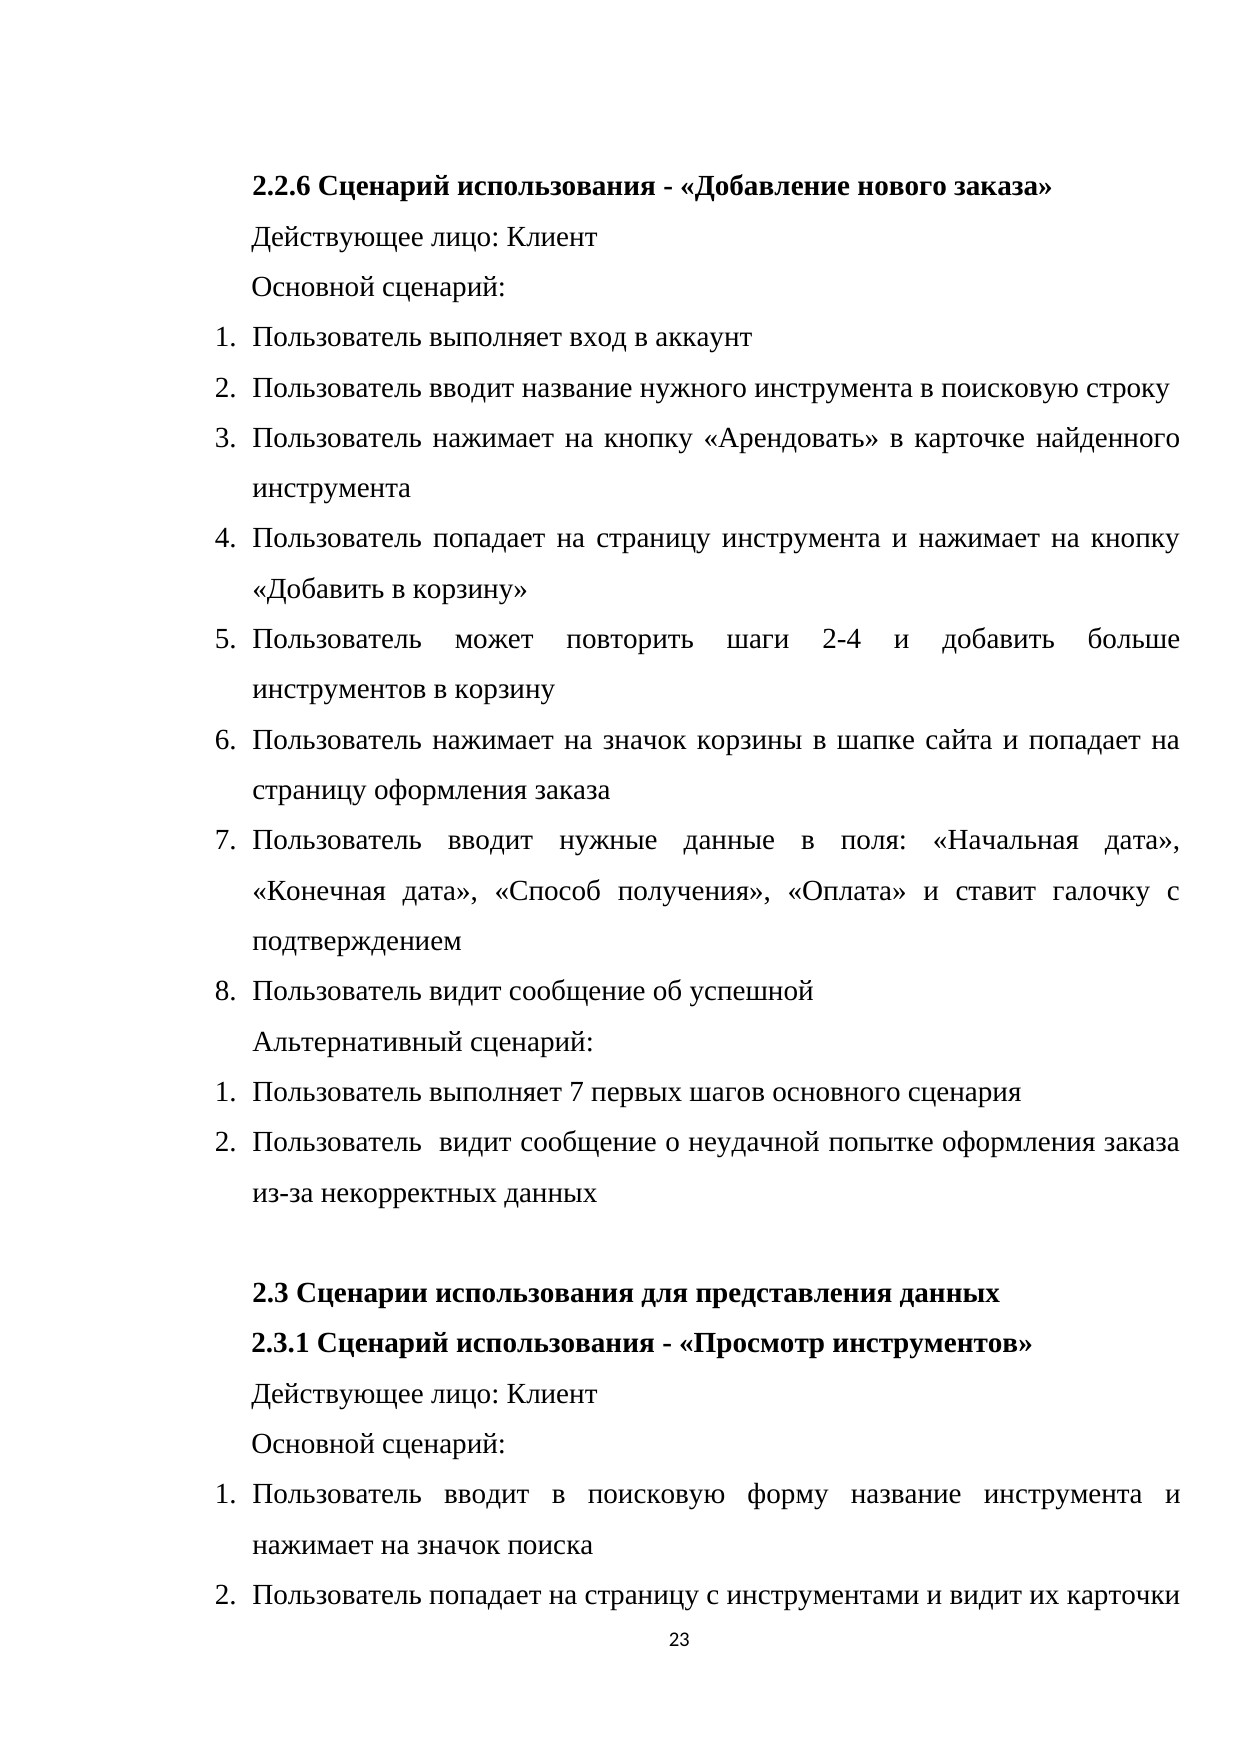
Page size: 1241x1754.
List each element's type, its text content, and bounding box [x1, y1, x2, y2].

text Действующее лицо: Клиент [177, 1376, 1181, 1409]
text Основной сценарий: [177, 269, 1181, 303]
text Альтернативный сценарий: [252, 1024, 1181, 1057]
list Пользователь вводит в поисковую форму название инструмента и нажимает на значок поиска [214, 1477, 1181, 1560]
text Действующее лицо: Клиент [177, 219, 1181, 252]
list Пользователь видит сообщение о неудачной попытке оформления заказа из-за некорректных данных [214, 1124, 1181, 1208]
list Пользователь выполняет вход в аккаунт [214, 319, 1181, 353]
list Пользователь попадает на страницу с инструментами и видит их карточки [214, 1577, 1181, 1611]
list Пользователь может повторить шаги 2-4 и добавить больше инструментов в корзину [214, 621, 1181, 705]
list Пользователь попадает на страницу инструмента и нажимает на кнопку «Добавить в корзину» [214, 521, 1181, 604]
text 2.2.6 Сценарий использования - «Добавление нового заказа» [252, 168, 1181, 202]
list Пользователь нажимает на значок корзины в шапке сайта и попадает на страницу оформления заказа [214, 722, 1181, 806]
list Пользователь видит сообщение об успешной [214, 973, 1181, 1007]
text Основной сценарий: [177, 1426, 1181, 1460]
text 2.3.1 Сценарий использования - «Просмотр инструментов» [177, 1326, 1181, 1359]
list Пользователь вводит название нужного инструмента в поисковую строку [214, 370, 1181, 403]
list Пользователь выполняет 7 первых шагов основного сценария [214, 1074, 1181, 1108]
list Пользователь вводит нужные данные в поля: «Начальная дата», «Конечная дата», «Способ получения», «Оплата» и ставит галочку с подтверждением [214, 822, 1181, 957]
text 2.3 Сценарии использования для представления данных [177, 1275, 1181, 1309]
list Пользователь нажимает на кнопку «Арендовать» в карточке найденного инструмента [214, 420, 1181, 504]
